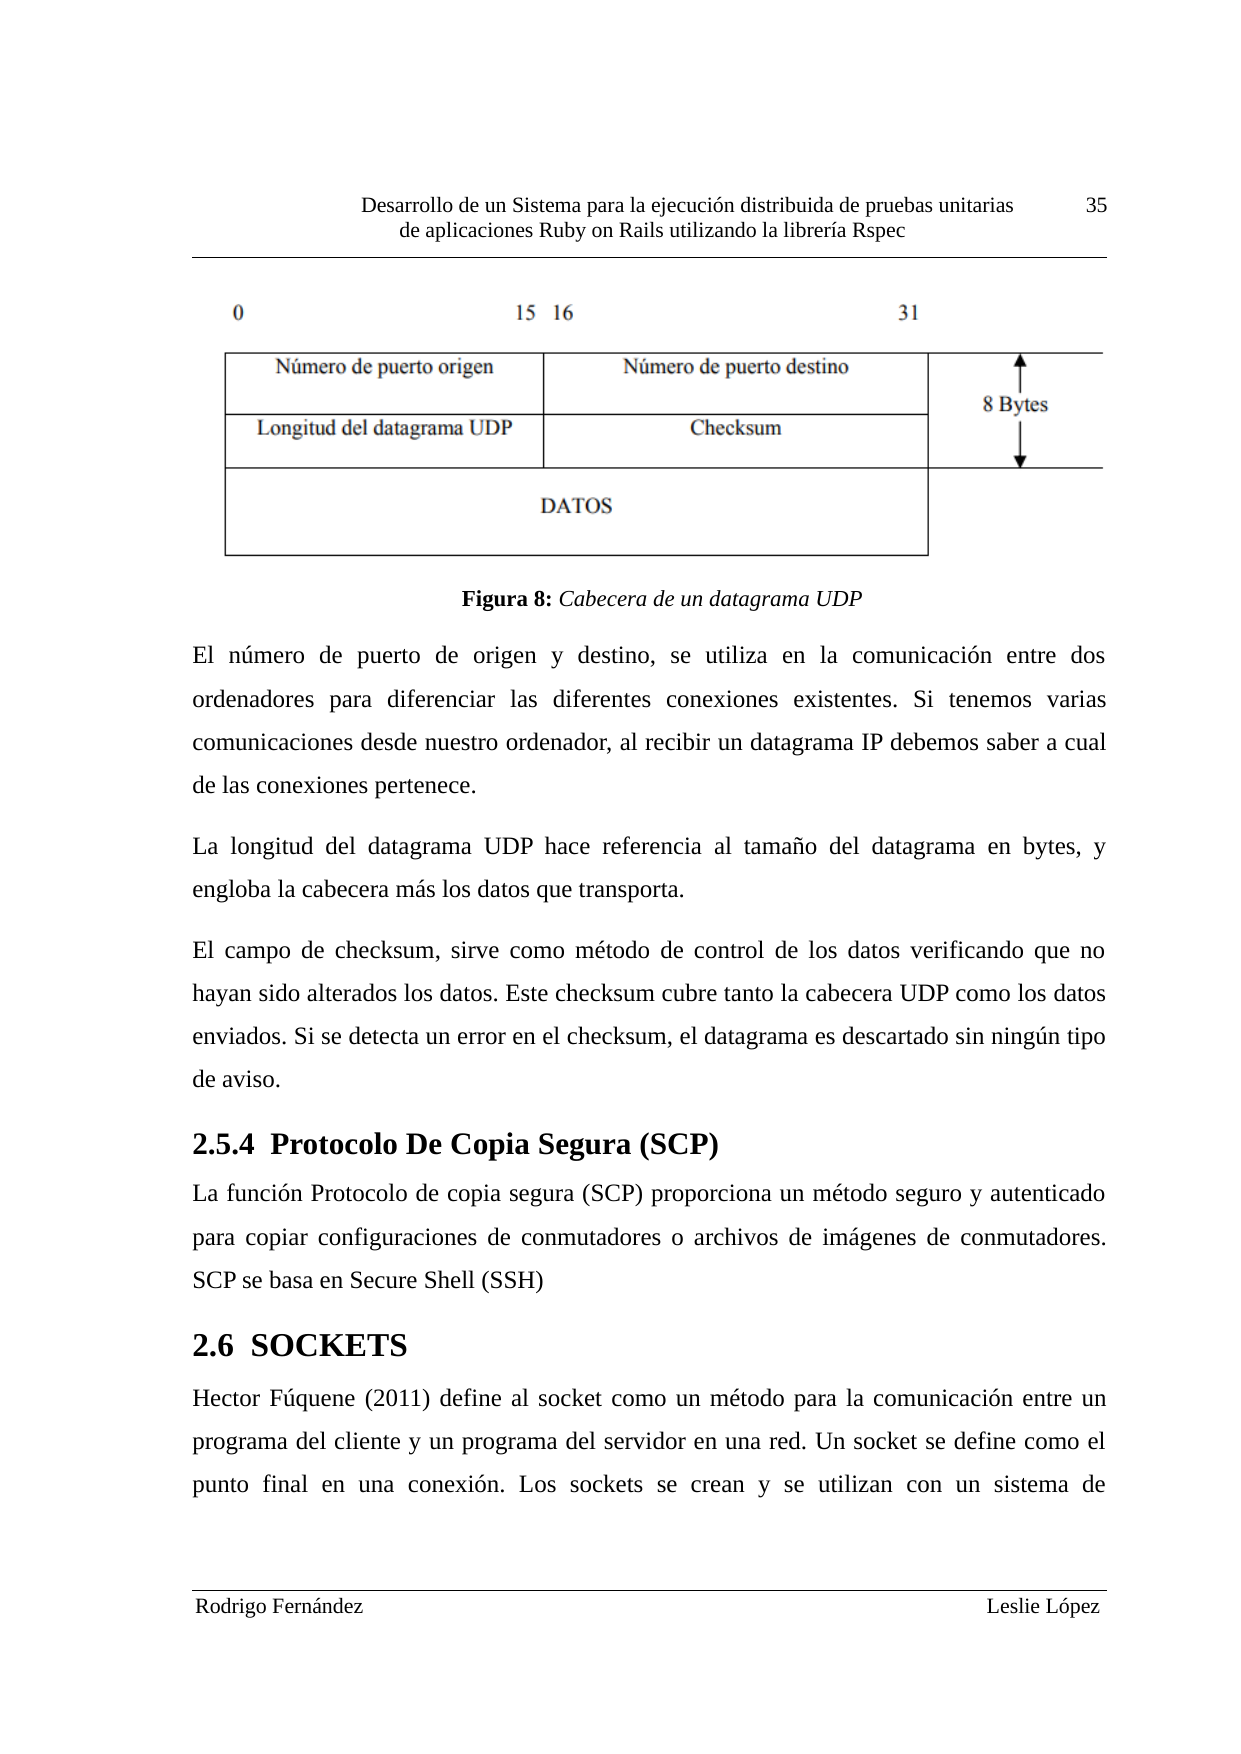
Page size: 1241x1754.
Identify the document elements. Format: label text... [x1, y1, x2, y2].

text Figura 8: Cabecera de un datagrama UDP [192, 286, 1132, 612]
text El campo de checksum, sirve como método de control de los datos verificando que no hayan sido alterados los datos. Este checksum cubre tanto la cabecera UDP como los datos enviados. Si se detecta un error en el checksum, el datagrama es descartado sin ningún tipo de aviso. [192, 935, 1107, 1093]
picture [204, 286, 1120, 581]
text El número de puerto de origen y destino, se utiliza en la comunicación entre dos ordenadores para diferenciar las diferentes conexiones existentes. Si tenemos varias comunicaciones desde nuestro ordenador, al recibir un datagrama IP debemos saber a cual de las conexiones pertenece. [192, 641, 1107, 799]
subtitle SOCkets [192, 1326, 1107, 1364]
text La función Protocolo de copia segura (SCP) proporciona un método seguro y autenticado para copiar configuraciones de conmutadores o archivos de imágenes de conmutadores. SCP se basa en Secure Shell (SSH) [192, 1178, 1107, 1293]
text La longitud del datagrama UDP hace referencia al tamaño del datagrama en bytes, y engloba la cabecera más los datos que transporta. [192, 831, 1107, 903]
text Hector Fúquene (2011)⁠ define al socket como un método para la comunicación entre un programa del cliente y un programa del servidor en una red. Un socket se define como el punto final en una conexión. Los sockets se crean y se utilizan con un sistema de [192, 1383, 1107, 1498]
subtitle Protocolo de copia segura (SCP) [192, 1125, 1107, 1161]
